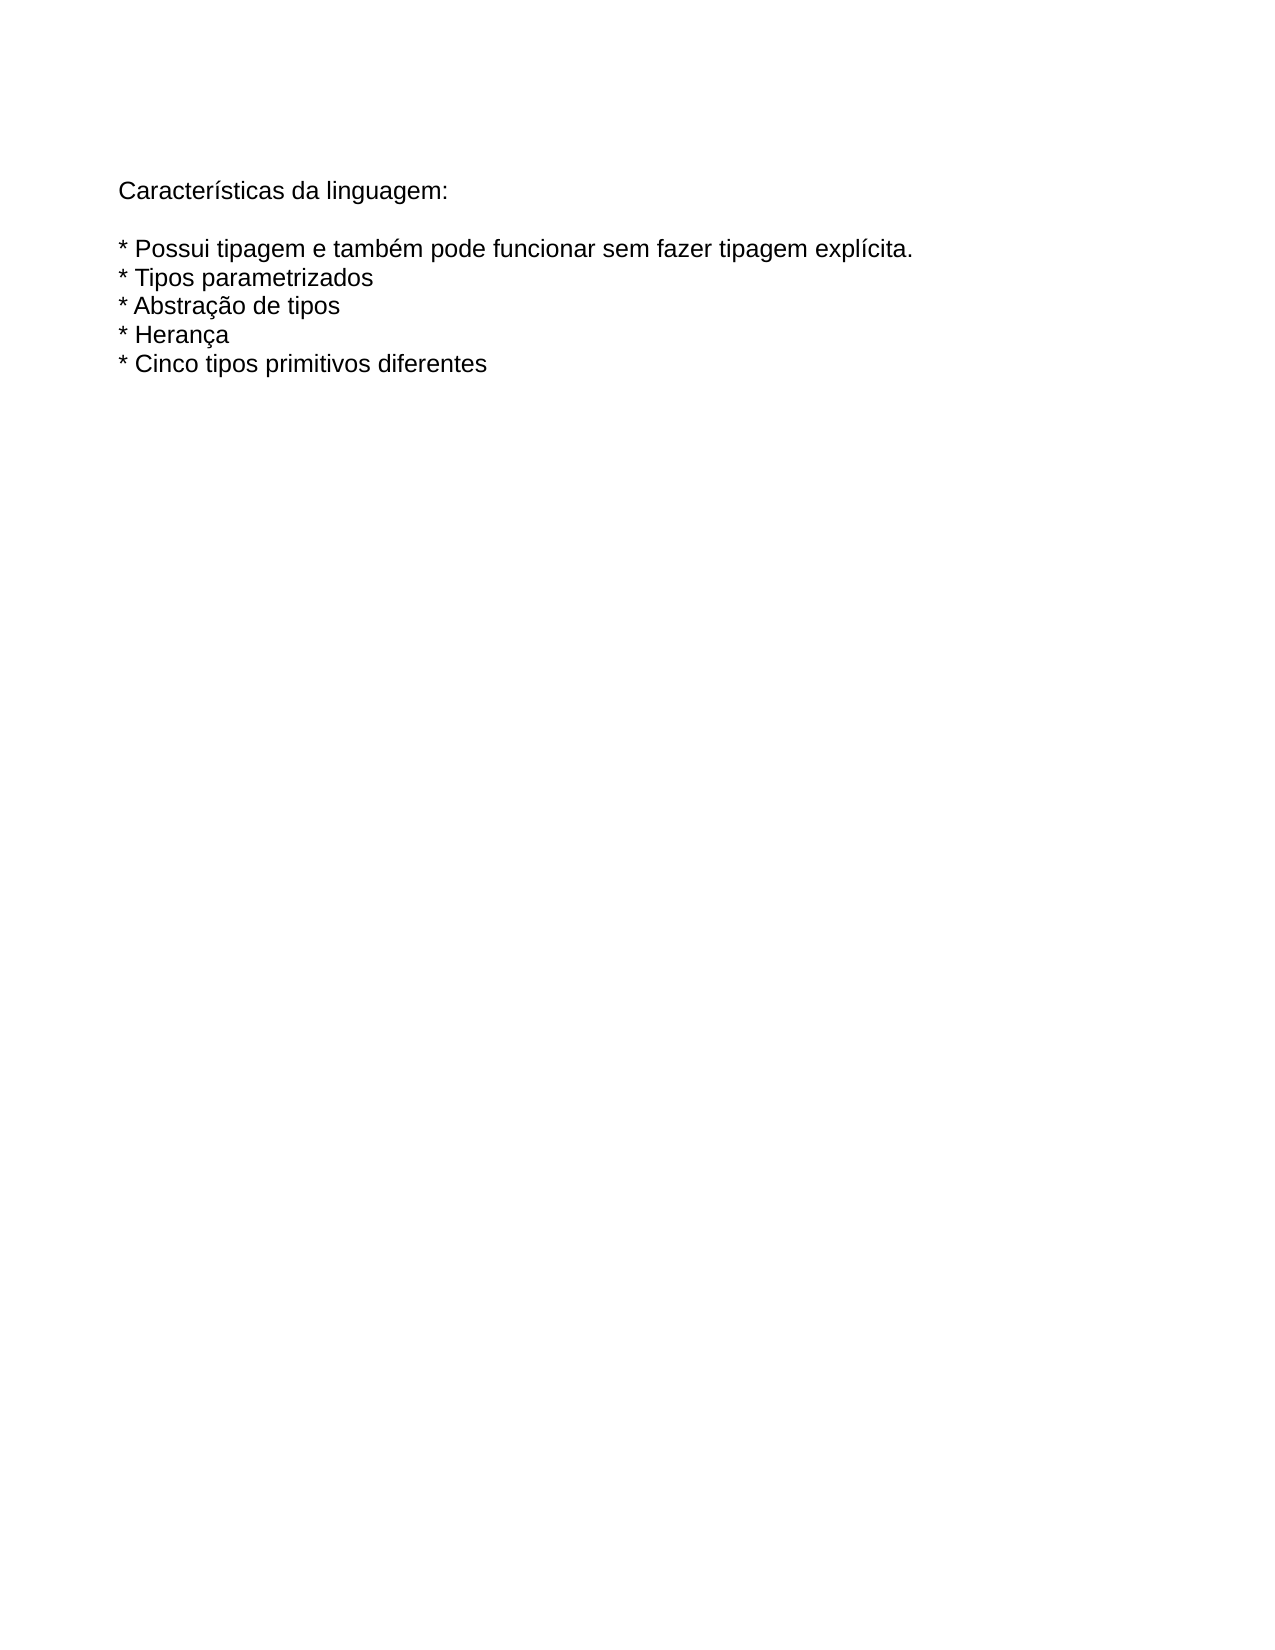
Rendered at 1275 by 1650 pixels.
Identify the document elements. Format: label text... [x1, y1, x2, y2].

text * Possui tipagem e também pode funcionar sem fazer tipagem explícita. [118, 234, 1157, 263]
text * Abstração de tipos [118, 291, 1157, 320]
text Características da linguagem: [118, 176, 1157, 205]
text * Herança [118, 320, 1157, 349]
text * Tipos parametrizados [118, 263, 1157, 291]
text * Cinco tipos primitivos diferentes [118, 349, 1157, 378]
